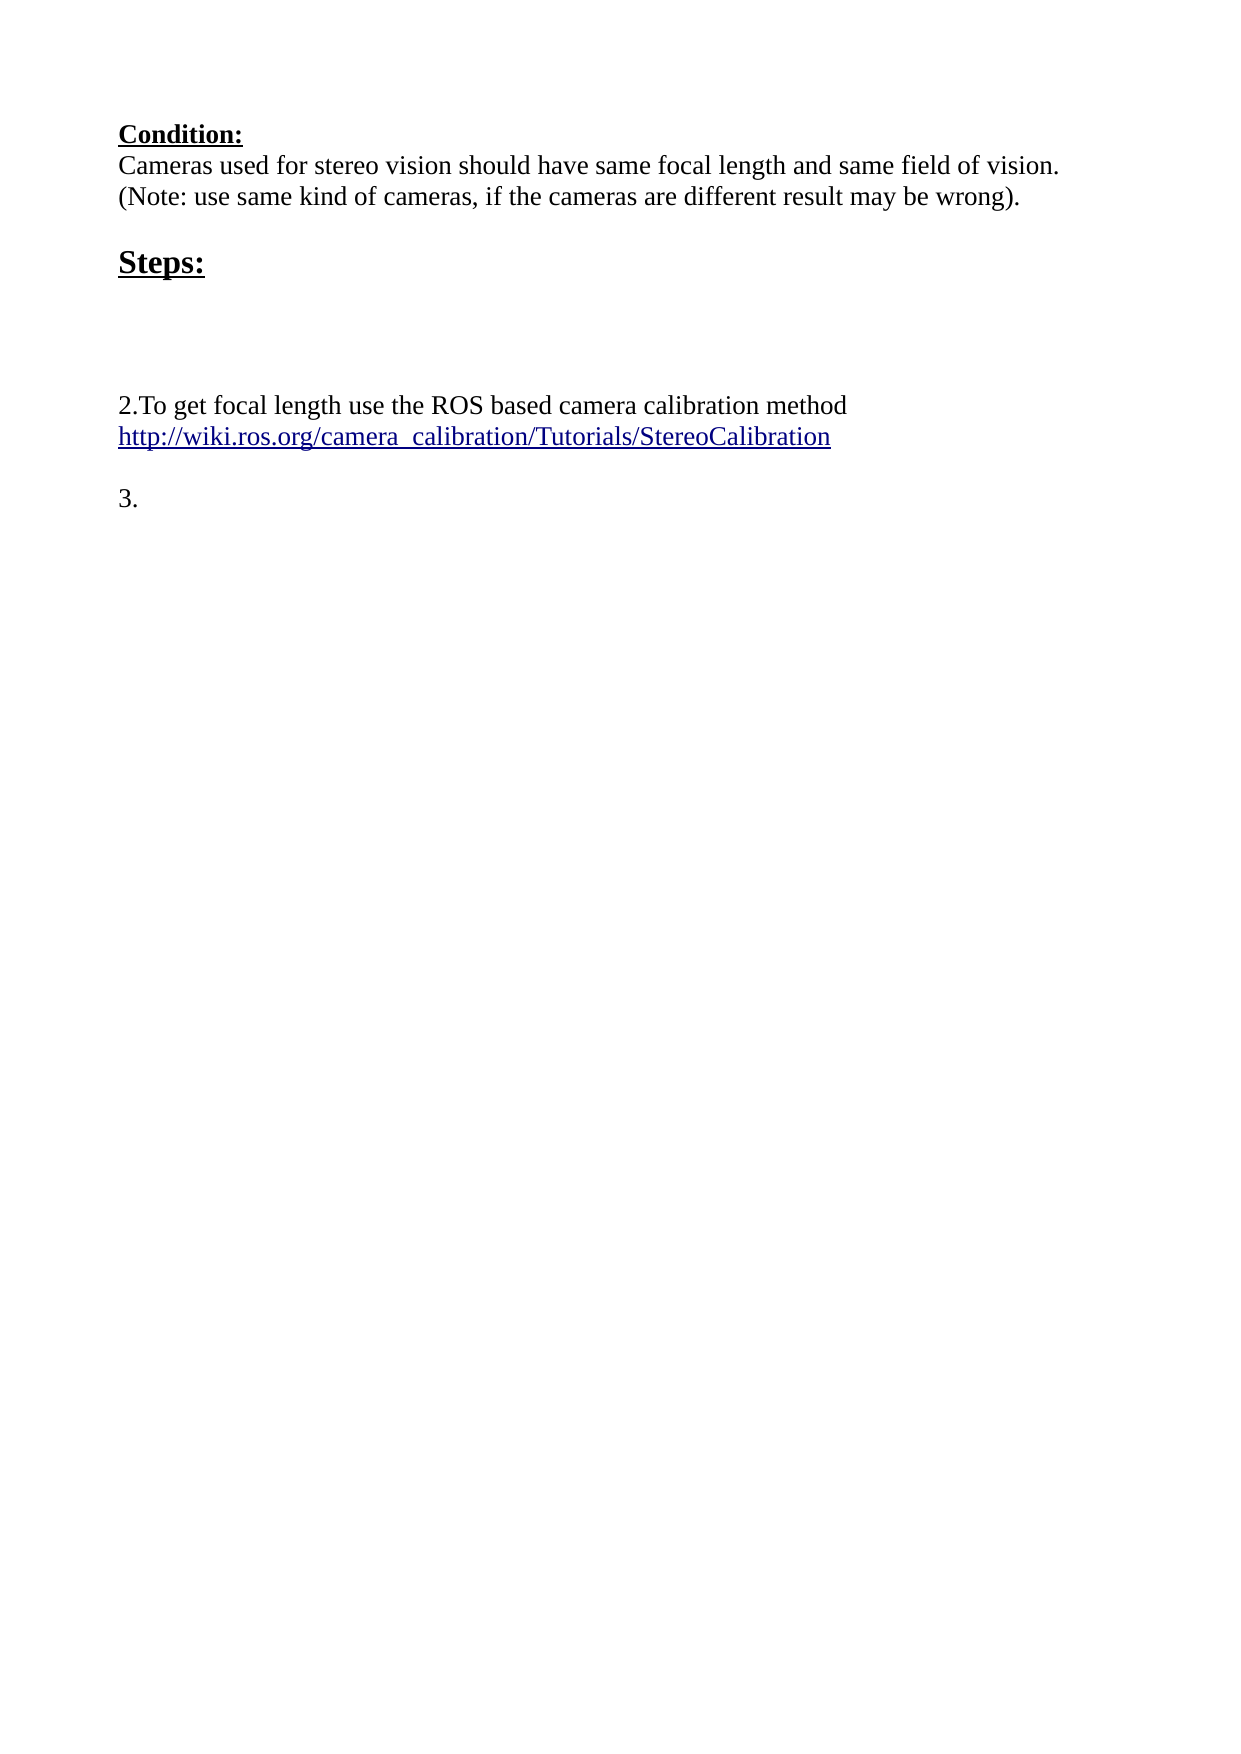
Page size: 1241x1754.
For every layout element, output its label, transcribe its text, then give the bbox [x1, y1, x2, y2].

text Condition: [118, 118, 1122, 149]
text 2.To get focal length use the ROS based camera calibration method http://wiki.ros.org/camera_calibration/Tutorials/StereoCalibration [118, 389, 1122, 451]
text Cameras used for stereo vision should have same focal length and same field of vision.(Note: use same kind of cameras, if the cameras are different result may be wrong). [118, 149, 1122, 212]
text Steps: [118, 243, 1122, 281]
text 3. [118, 482, 1122, 513]
